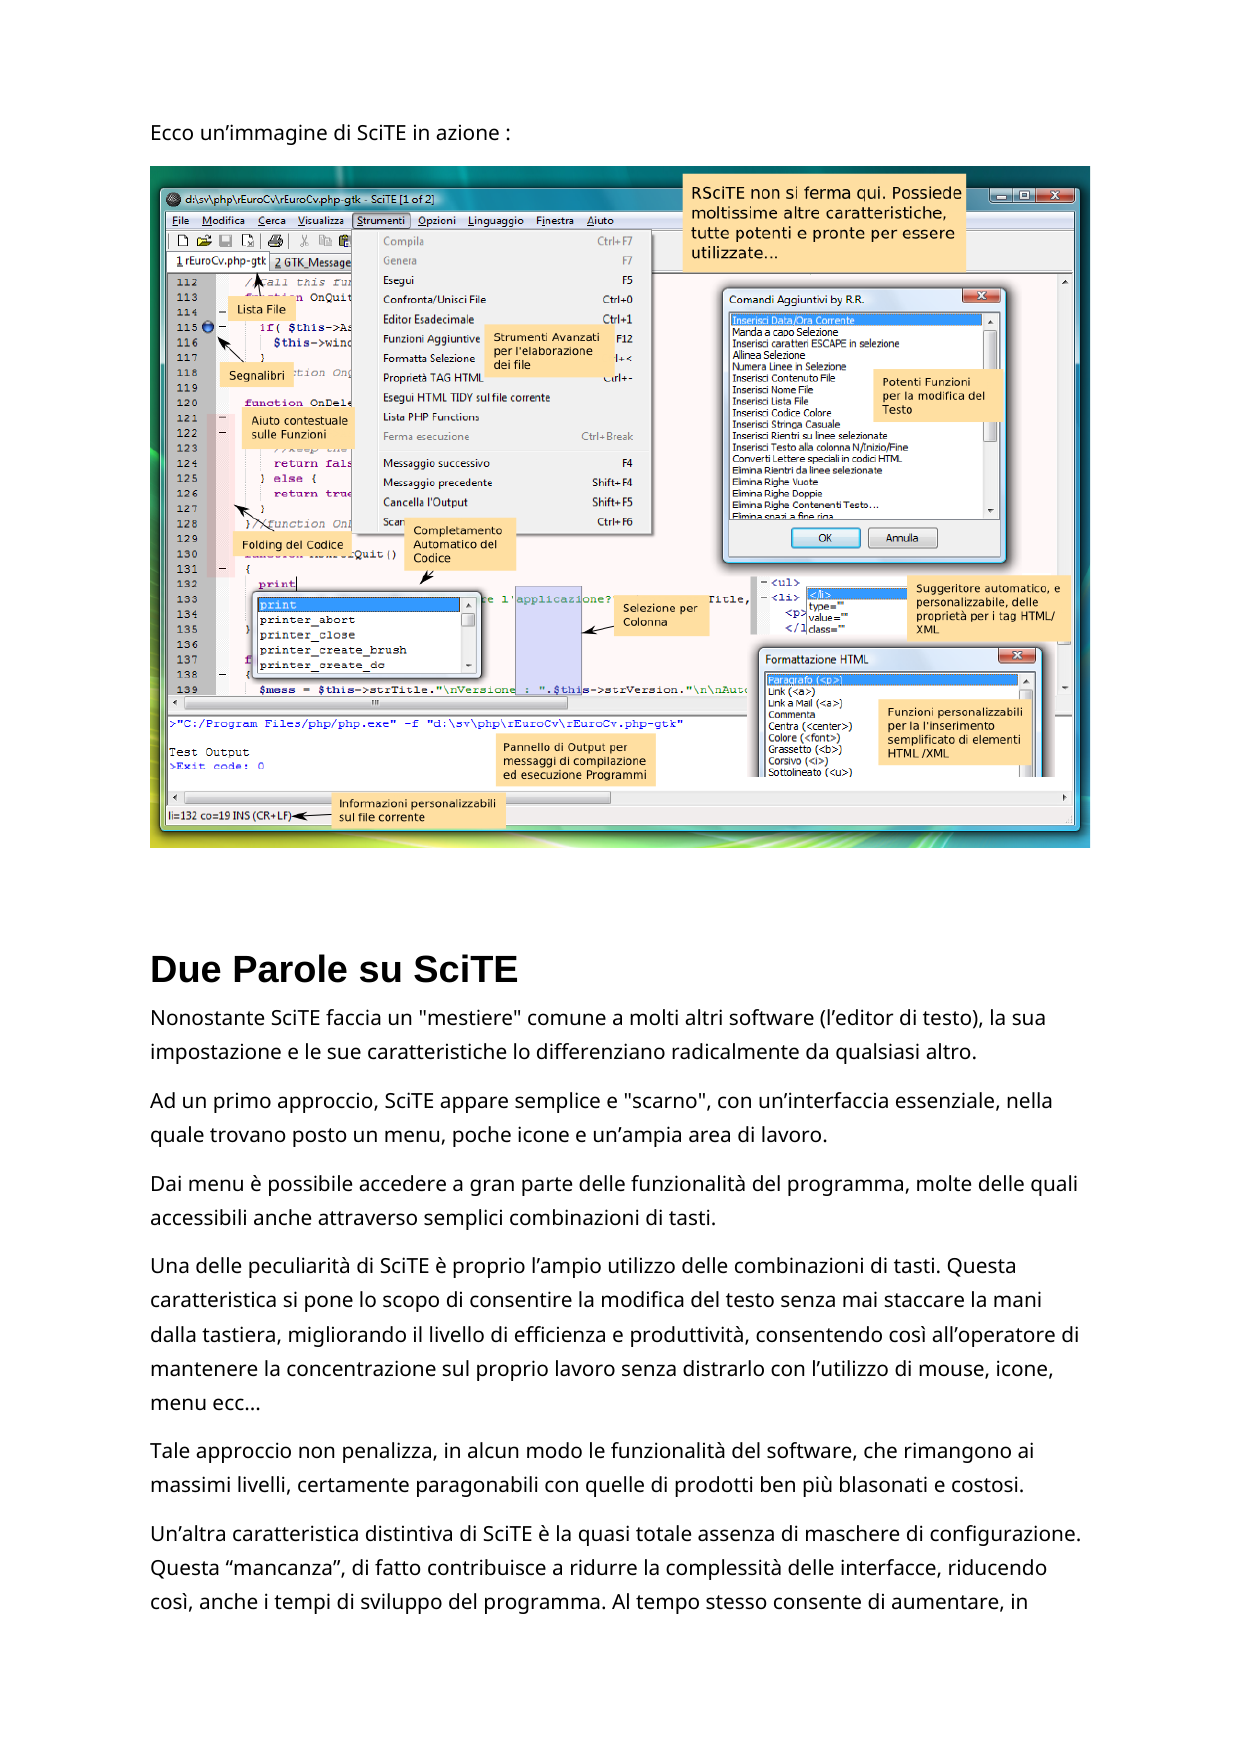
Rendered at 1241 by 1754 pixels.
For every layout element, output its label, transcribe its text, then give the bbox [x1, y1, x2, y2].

text Ecco un’immagine di SciTE in azione : [150, 118, 1090, 147]
text Una delle peculiarità di SciTE è proprio l’ampio utilizzo delle combinazioni di tasti. Questa caratteristica si pone lo scopo di consentire la modifica del testo senza mai staccare la mani dalla tastiera, migliorando il livello di efficienza e produttività, consentendo così all’operatore di mantenere la concentrazione sul proprio lavoro senza distrarlo con l’utilizzo di mouse, icone, menu ecc... [150, 1252, 1090, 1416]
text Nonostante SciTE faccia un "mestiere" comune a molti altri software (l’editor di testo), la sua impostazione e le sue caratteristiche lo differenziano radicalmente da qualsiasi altro. [150, 1003, 1090, 1066]
subtitle Due Parole su SciTE [150, 947, 1090, 991]
text Dai menu è possibile accedere a gran parte delle funzionalità del programma, molte delle quali accessibili anche attraverso semplici combinazioni di tasti. [150, 1169, 1090, 1231]
picture [150, 166, 1091, 848]
text Tale approccio non penalizza, in alcun modo le funzionalità del software, che rimangono ai massimi livelli, certamente paragonabili con quelle di prodotti ben più blasonati e costosi. [150, 1436, 1090, 1499]
text Un’altra caratteristica distintiva di SciTE è la quasi totale assenza di maschere di configurazione. Questa “mancanza”, di fatto contribuisce a ridurre la complessità delle interfacce, riducendo così, anche i tempi di sviluppo del programma. Al tempo stesso consente di aumentare, in [150, 1519, 1090, 1616]
text Ad un primo approccio, SciTE appare semplice e "scarno", con un’interfaccia essenziale, nella quale trovano posto un menu, poche icone e un’ampia area di lavoro. [150, 1086, 1090, 1149]
